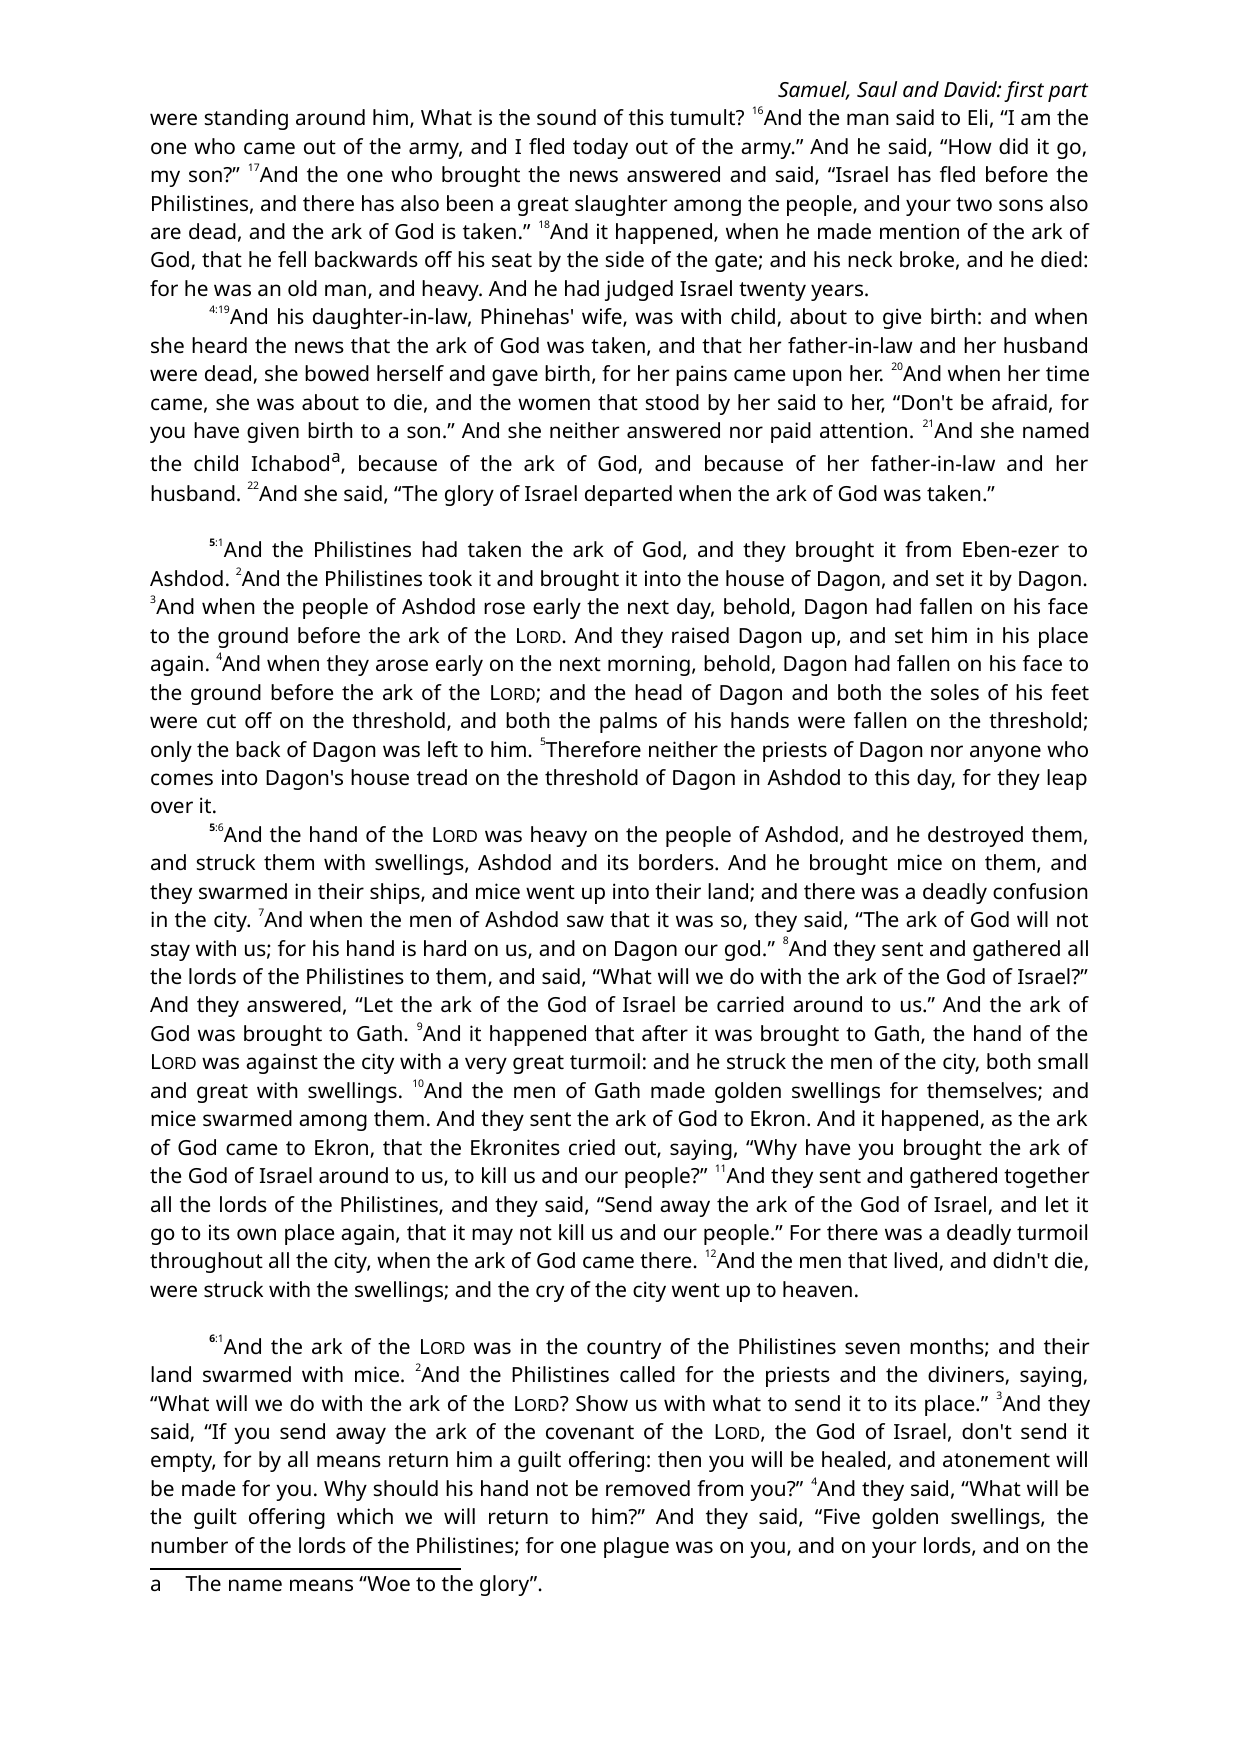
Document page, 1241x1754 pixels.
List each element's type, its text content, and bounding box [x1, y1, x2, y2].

text 4:12And a man of Benjamin ran out of the army, and came to Shiloh the same day, with his clothes torn, and with earth on his head. 13And when he came, behold, Eli was sitting on the seat by the gate, watching the road; for his heart trembled for the ark of God. And when the man came into the city, and told it, all the city cried out. 14And when Eli heard the sound of the crying, he said, “What is the sound of this crying?” And the man hurried, and came and told Eli. 15And Eli was ninety eight years old; and his eyes were set, and he couldn't see. And Eli said to those who were standing around him, What is the sound of this tumult? 16And the man said to Eli, “I am the one who came out of the army, and I fled today out of the army.” And he said, “How did it go, my son?” 17And the one who brought the news answered and said, “Israel has fled before the Philistines, and there has also been a great slaughter among the people, and your two sons also are dead, and the ark of God is taken.” 18And it happened, when he made mention of the ark of God, that he fell backwards off his seat by the side of the gate; and his neck broke, and he died: for he was an old man, and heavy. And he had judged Israel twenty years. [150, 103, 1090, 302]
text The name means “Woe to the glory”. [150, 1569, 1090, 1597]
text 4:19And his daughter-in-law, Phinehas' wife, was with child, about to give birth: and when she heard the news that the ark of God was taken, and that her father-in-law and her husband were dead, she bowed herself and gave birth, for her pains came upon her. 20And when her time came, she was about to die, and the women that stood by her said to her, “Don't be afraid, for you have given birth to a son.” And she neither answered nor paid attention. 21And she named the child Ichabod, because of the ark of God, and because of her father-in-law and her husband. 22And she said, “The glory of Israel departed when the ark of God was taken.” [150, 302, 1090, 507]
text 5:6And the hand of the Lord was heavy on the people of Ashdod, and he destroyed them, and struck them with swellings, Ashdod and its borders. And he brought mice on them, and they swarmed in their ships, and mice went up into their land; and there was a deadly confusion in the city. 7And when the men of Ashdod saw that it was so, they said, “The ark of God will not stay with us; for his hand is hard on us, and on Dagon our god.” 8And they sent and gathered all the lords of the Philistines to them, and said, “What will we do with the ark of the God of Israel?” And they answered, “Let the ark of the God of Israel be carried around to us.” And the ark of God was brought to Gath. 9And it happened that after it was brought to Gath, the hand of the Lord was against the city with a very great turmoil: and he struck the men of the city, both small and great with swellings. 10And the men of Gath made golden swellings for themselves; and mice swarmed among them. And they sent the ark of God to Ekron. And it happened, as the ark of God came to Ekron, that the Ekronites cried out, saying, “Why have you brought the ark of the God of Israel around to us, to kill us and our people?” 11And they sent and gathered together all the lords of the Philistines, and they said, “Send away the ark of the God of Israel, and let it go to its own place again, that it may not kill us and our people.” For there was a deadly turmoil throughout all the city, when the ark of God came there. 12And the men that lived, and didn't die, were struck with the swellings; and the cry of the city went up to heaven. [150, 820, 1090, 1303]
text 5:1And the Philistines had taken the ark of God, and they brought it from Eben-ezer to Ashdod. 2And the Philistines took it and brought it into the house of Dagon, and set it by Dagon. 3And when the people of Ashdod rose early the next day, behold, Dagon had fallen on his face to the ground before the ark of the Lord. And they raised Dagon up, and set him in his place again. 4And when they arose early on the next morning, behold, Dagon had fallen on his face to the ground before the ark of the Lord; and the head of Dagon and both the soles of his feet were cut off on the threshold, and both the palms of his hands were fallen on the threshold; only the back of Dagon was left to him. 5Therefore neither the priests of Dagon nor anyone who comes into Dagon's house tread on the threshold of Dagon in Ashdod to this day, for they leap over it. [150, 536, 1090, 820]
text 6:1And the ark of the Lord was in the country of the Philistines seven months; and their land swarmed with mice. 2And the Philistines called for the priests and the diviners, saying, “What will we do with the ark of the Lord? Show us with what to send it to its place.” 3And they said, “If you send away the ark of the covenant of the Lord, the God of Israel, don't send it empty, for by all means return him a guilt offering: then you will be healed, and atonement will be made for you. Why should his hand not be removed from you?” 4And they said, “What will be the guilt offering which we will return to him?” And they said, “Five golden swellings, the number of the lords of the Philistines; for one plague was on you, and on your lords, and on the people. 5And you will make images of your swellings, and images of your mice that destroy the land; and you will give glory to the Lord, the God of Israel: perhaps he will lighten his hand from you, and from your gods, and from your land. 6And why do you harden your hearts, as the Egyptians and Pharaoh hardened their hearts? When he had mocked among them, didn't they let the people go, and they departed? 7And now take and prepare a new cart, and two milk cows without their calves; and hitch the cows to the cart, and bring their calves home, away from them; 8and take the ark of the Lord, and place it on the cart; and put the articles of gold, which you are returning to him for a guilt offering, in a box by its side; and send it away, and it will go. 9And watch; if it goes up by the way of its own border to Beth-shemesh, he has done us this great evil: and if not, then we will know that it isn't his hand that struck us; it was a chance that happened to us. [150, 1332, 1090, 1559]
